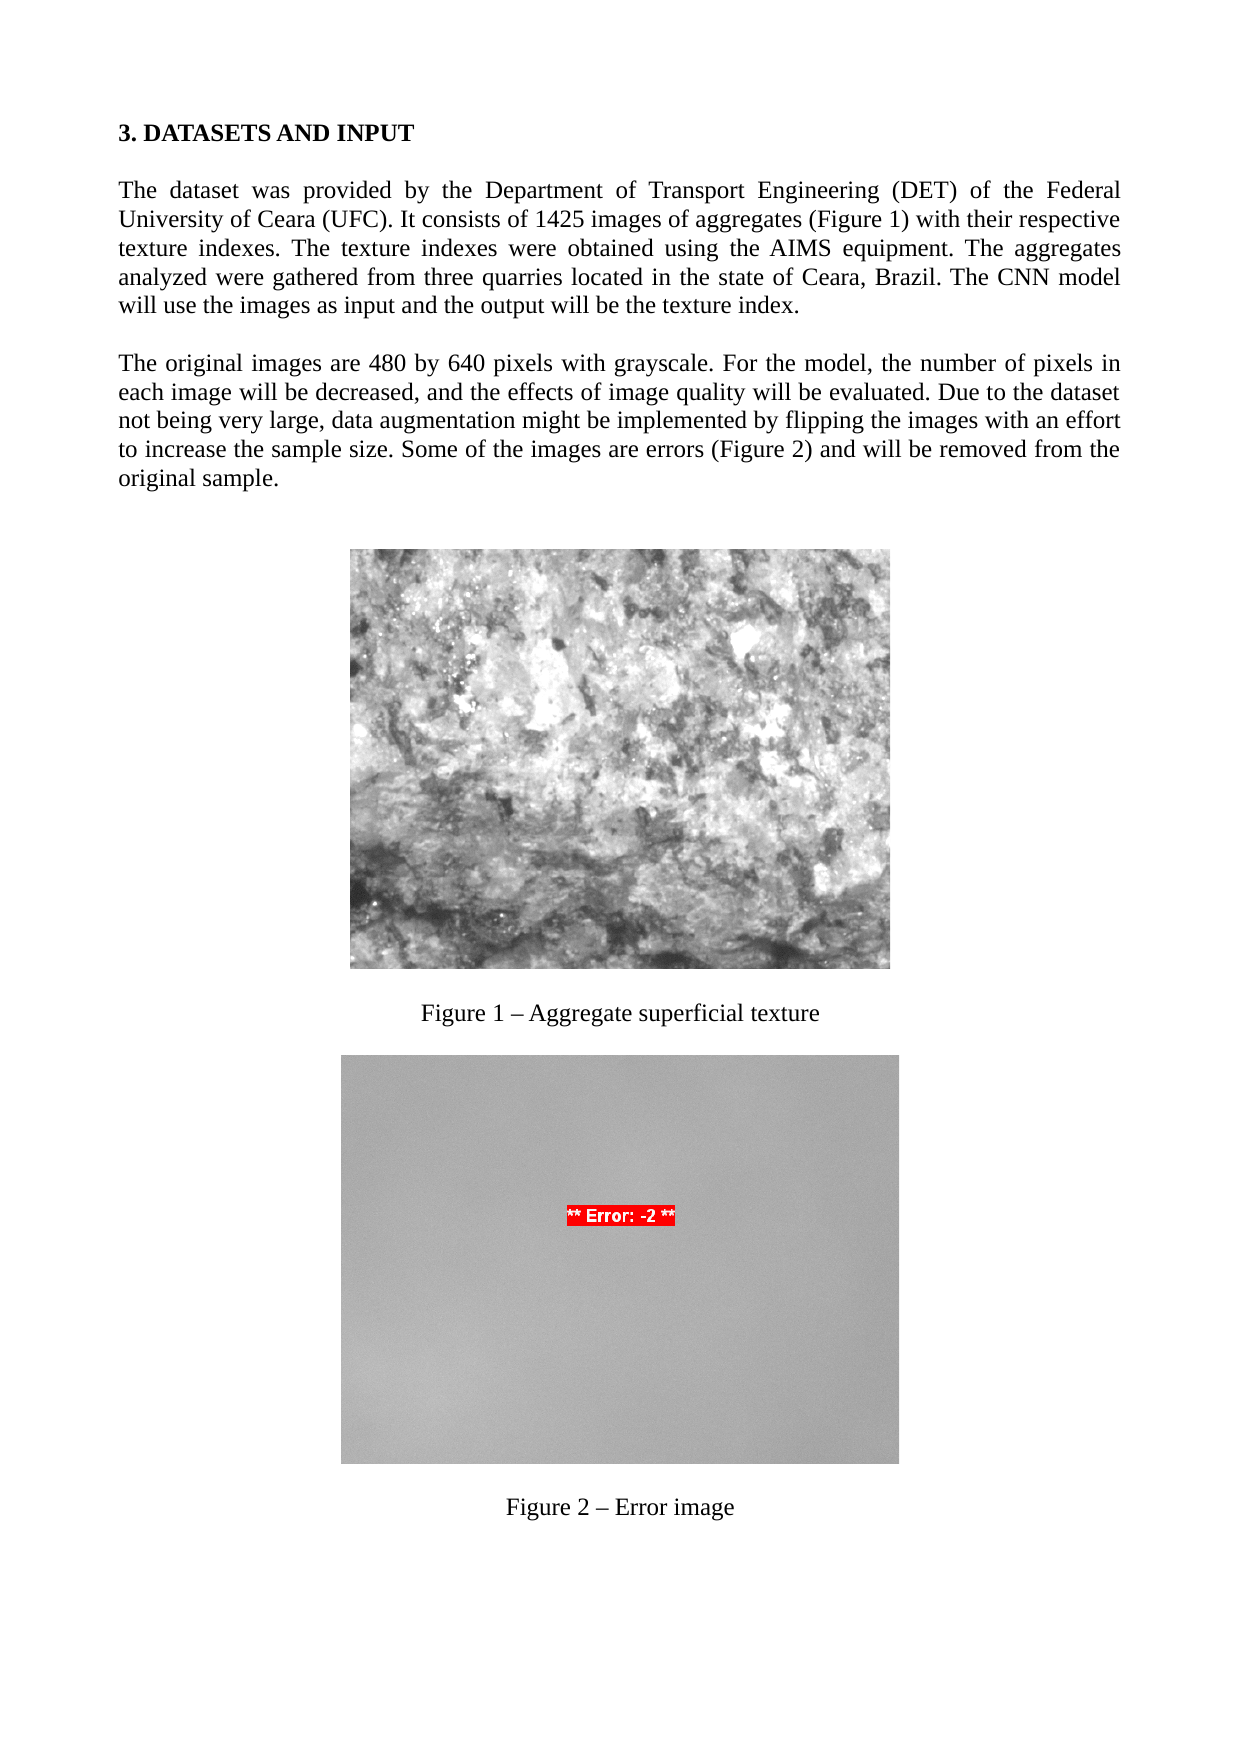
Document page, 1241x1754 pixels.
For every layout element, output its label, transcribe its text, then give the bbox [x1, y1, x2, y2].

text 3. DATASETS AND INPUT [118, 118, 1122, 147]
picture [341, 1055, 900, 1464]
text Figure 2 – Error image [118, 1492, 1122, 1521]
picture [350, 549, 891, 969]
text The original images are 480 by 640 pixels with grayscale. For the model, the number of pixels in each image will be decreased, and the effects of image quality will be evaluated. Due to the dataset not being very large, data augmentation might be implemented by flipping the images with an effort to increase the sample size. Some of the images are errors (Figure 2) and will be removed from the original sample. [118, 348, 1122, 492]
text The dataset was provided by the Department of Transport Engineering (DET) of the Federal University of Ceara (UFC). It consists of 1425 images of aggregates (Figure 1) with their respective texture indexes. The texture indexes were obtained using the AIMS equipment. The aggregates analyzed were gathered from three quarries located in the state of Ceara, Brazil. The CNN model will use the images as input and the output will be the texture index. [118, 176, 1122, 319]
text Figure 1 – Aggregate superficial texture [118, 998, 1122, 1026]
